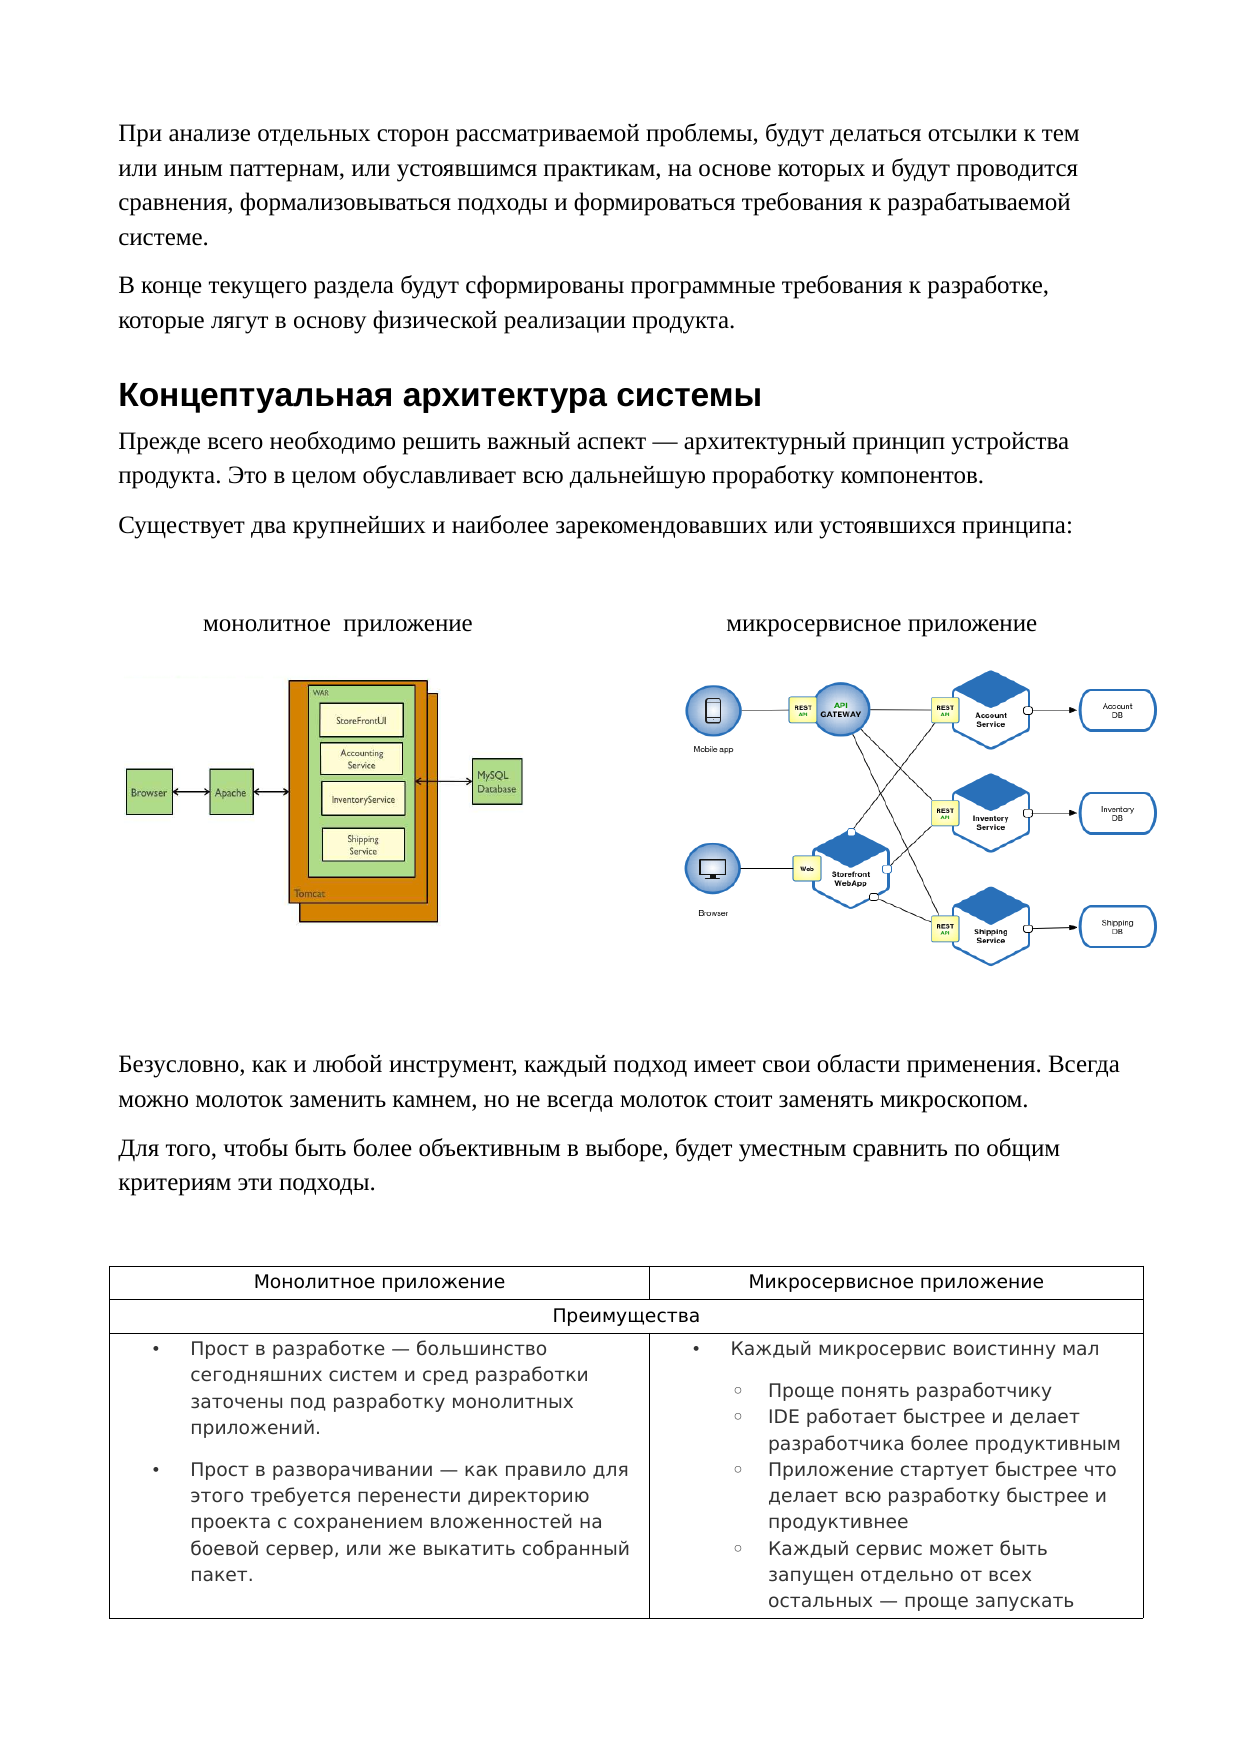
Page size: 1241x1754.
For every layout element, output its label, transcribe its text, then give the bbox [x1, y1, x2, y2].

text монолитное приложение микросервисное приложение [118, 608, 1122, 637]
picture [682, 668, 1158, 968]
text Прежде всего необходимо решить важный аспект — архитектурный принцип устройства продукта. Это в целом обуславливает всю дальнейшую проработку компонентов. [118, 426, 1122, 489]
text При анализе отдельных сторон рассматриваемой проблемы, будут делаться отсылки к тем или иным паттернам, или устоявшимся практикам, на основе которых и будут проводится сравнения, формализовываться подходы и формироваться требования к разрабатываемой системе. [118, 118, 1122, 250]
table_header Микросервисное приложение [650, 1267, 1143, 1299]
subtitle Концептуальная архитектура системы [118, 375, 1122, 414]
table_cell Прост в разработке — большинство сегодняшних систем и сред разработки заточены под разработку монолитных приложений. Прост в разворачивании — как правило для этого требуется перенести директорию проекта с сохранением вложенностей на боевой сервер, или же выкатить собранный пакет. Прост в масштабировании – можно запускать множество сущностей или копий одного приложения за балансировщиком нагрузки [110, 1334, 649, 1618]
text В конце текущего раздела будут сформированы программные требования к разработке, которые лягут в основу физической реализации продукта. [118, 271, 1122, 334]
table_header Монолитное приложение [110, 1267, 649, 1299]
picture [115, 650, 524, 935]
text Безусловно, как и любой инструмент, каждый подход имеет свои области применения. Всегда можно молоток заменить камнем, но не всегда молоток стоит заменять микроскопом. [118, 1049, 1122, 1113]
text Для того, чтобы быть более объективным в выборе, будет уместным сравнить по общим критериям эти подходы. [118, 1133, 1122, 1196]
table_cell Преимущества [110, 1300, 1143, 1332]
table_cell Каждый микросервис воистинну мал Проще понять разработчику IDE работает быстрее и делает разработчика более продуктивным Приложение стартует быстрее что делает всю разработку быстрее и продуктивнее Каждый сервис может быть запущен отдельно от всех остальных — проще запускать [650, 1334, 1143, 1618]
text Существует два крупнейших и наиболее зарекомендовавших или устоявшихся принципа: [118, 510, 1122, 538]
